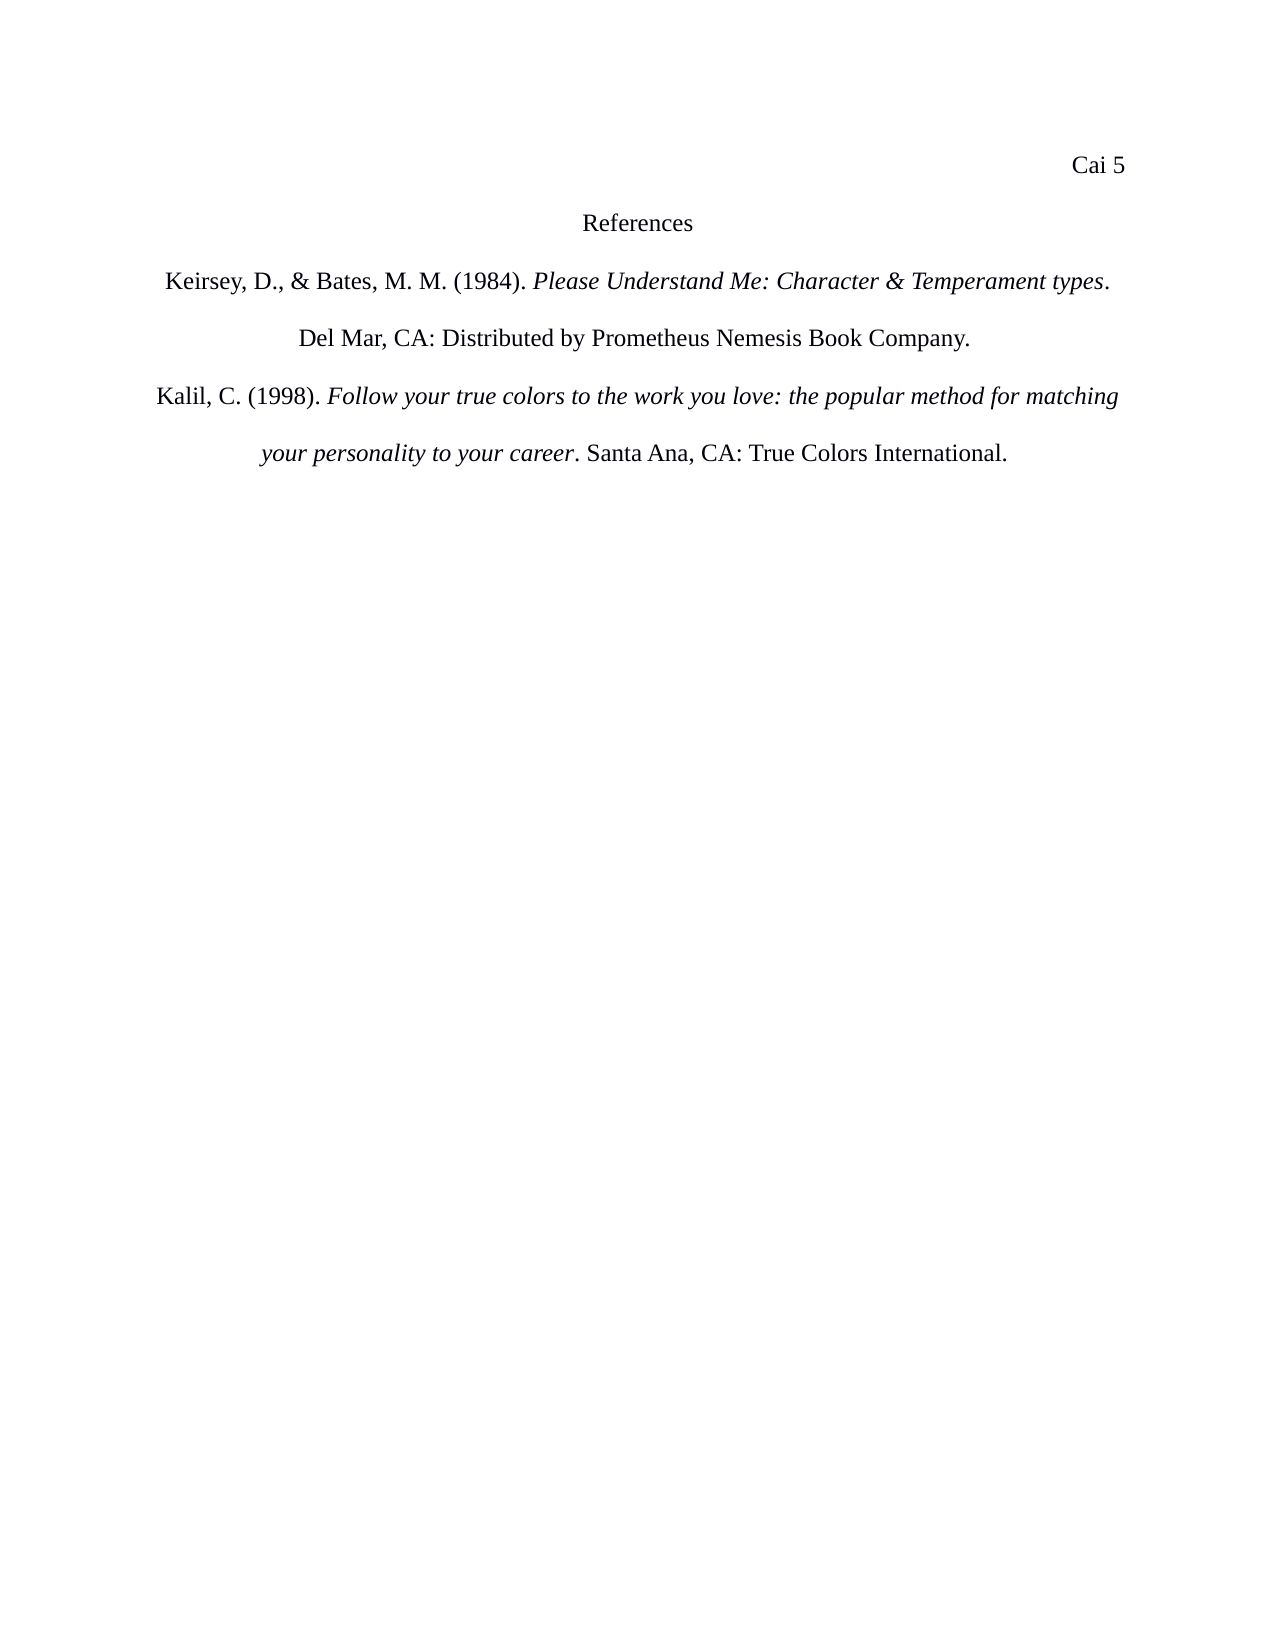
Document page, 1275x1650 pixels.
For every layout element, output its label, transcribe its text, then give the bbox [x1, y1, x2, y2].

text References [150, 208, 1125, 237]
text Kalil, C. (1998). Follow your true colors to the work you love: the popular method for matching your personality to your career. Santa Ana, CA: True Colors International. [150, 381, 1125, 467]
text Keirsey, D., & Bates, M. M. (1984). Please Understand Me: Character & Temperament types. Del Mar, CA: Distributed by Prometheus Nemesis Book Company. [150, 266, 1125, 352]
